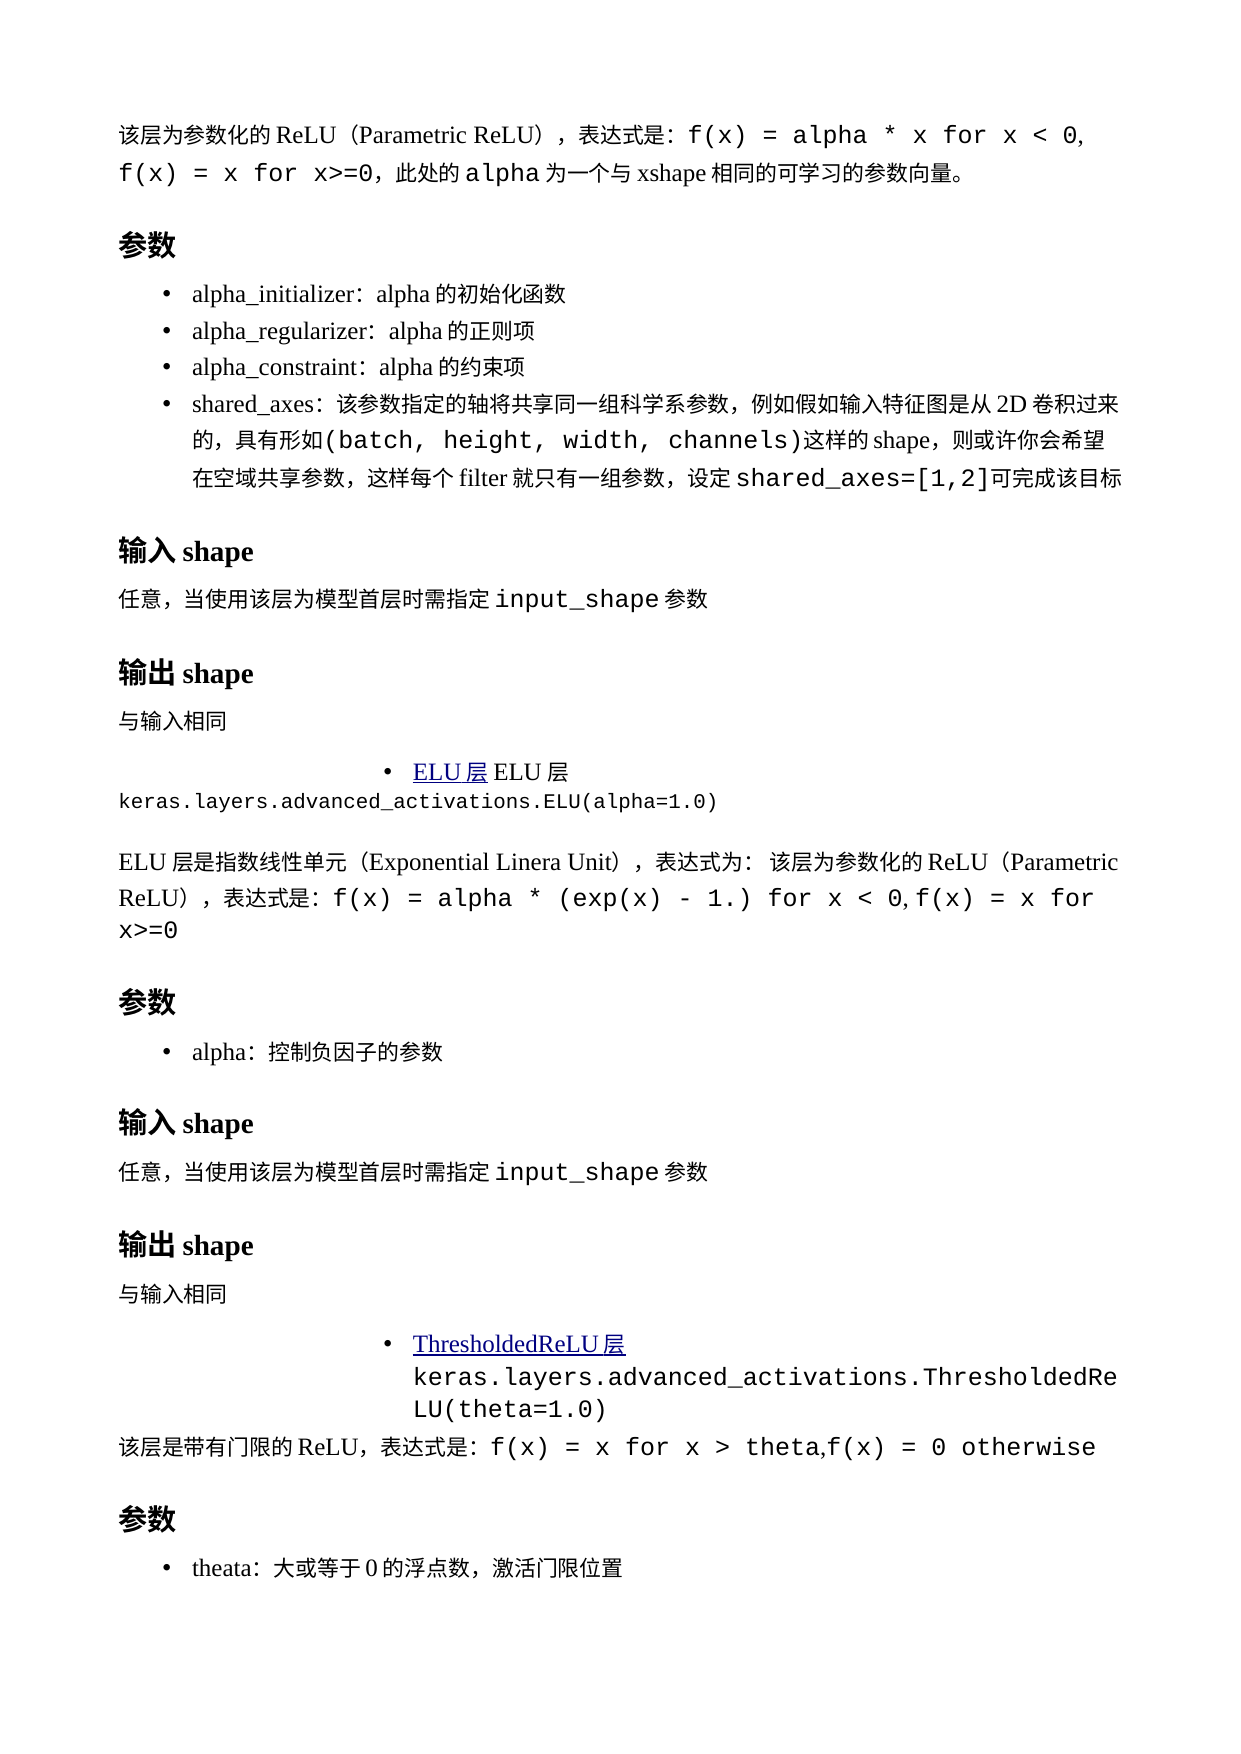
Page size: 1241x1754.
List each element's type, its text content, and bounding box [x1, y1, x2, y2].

list ELU层 ELU层 [383, 755, 1122, 787]
list alpha_constraint：alpha的约束项 [162, 350, 1122, 382]
subtitle 输出shape [118, 1222, 1122, 1264]
list alpha：控制负因子的参数 [162, 1034, 1122, 1066]
list theata：大或等于0的浮点数，激活门限位置 [162, 1551, 1122, 1583]
text 任意，当使用该层为模型首层时需指定input_shape参数 [118, 582, 1122, 615]
subtitle 参数 [118, 1497, 1122, 1539]
text keras.layers.advanced_activations.ELU(alpha=1.0) [118, 791, 1122, 815]
text 该层是带有门限的ReLU，表达式是：f(x) = x for x > theta,f(x) = 0 otherwise [118, 1429, 1122, 1462]
text 该层为参数化的ReLU（Parametric ReLU），表达式是：f(x) = alpha * x for x < 0, f(x) = x for x>=0，此处的alpha为一个与xshape相同的可学习的参数向量。 [118, 118, 1122, 189]
text 与输入相同 [118, 704, 1122, 736]
subtitle 参数 [118, 223, 1122, 265]
subtitle 输入shape [118, 527, 1122, 570]
text 任意，当使用该层为模型首层时需指定input_shape参数 [118, 1155, 1122, 1188]
list shared_axes：该参数指定的轴将共享同一组科学系参数，例如假如输入特征图是从2D卷积过来的，具有形如(batch, height, width, channels)这样的shape，则或许你会希望在空域共享参数，这样每个filter就只有一组参数，设定shared_axes=[1,2]可完成该目标 [162, 387, 1122, 493]
text ELU层是指数线性单元（Exponential Linera Unit），表达式为： 该层为参数化的ReLU（Parametric ReLU），表达式是：f(x) = alpha * (exp(x) - 1.) for x < 0, f(x) = x for x>=0 [118, 844, 1122, 946]
subtitle 参数 [118, 980, 1122, 1022]
list alpha_regularizer：alpha的正则项 [162, 314, 1122, 346]
list alpha_initializer：alpha的初始化函数 [162, 277, 1122, 309]
list ThresholdedReLU层 keras.layers.advanced_activations.ThresholdedReLU(theta=1.0) [383, 1327, 1122, 1425]
subtitle 输出shape [118, 649, 1122, 692]
subtitle 输入shape [118, 1100, 1122, 1142]
text 与输入相同 [118, 1277, 1122, 1308]
